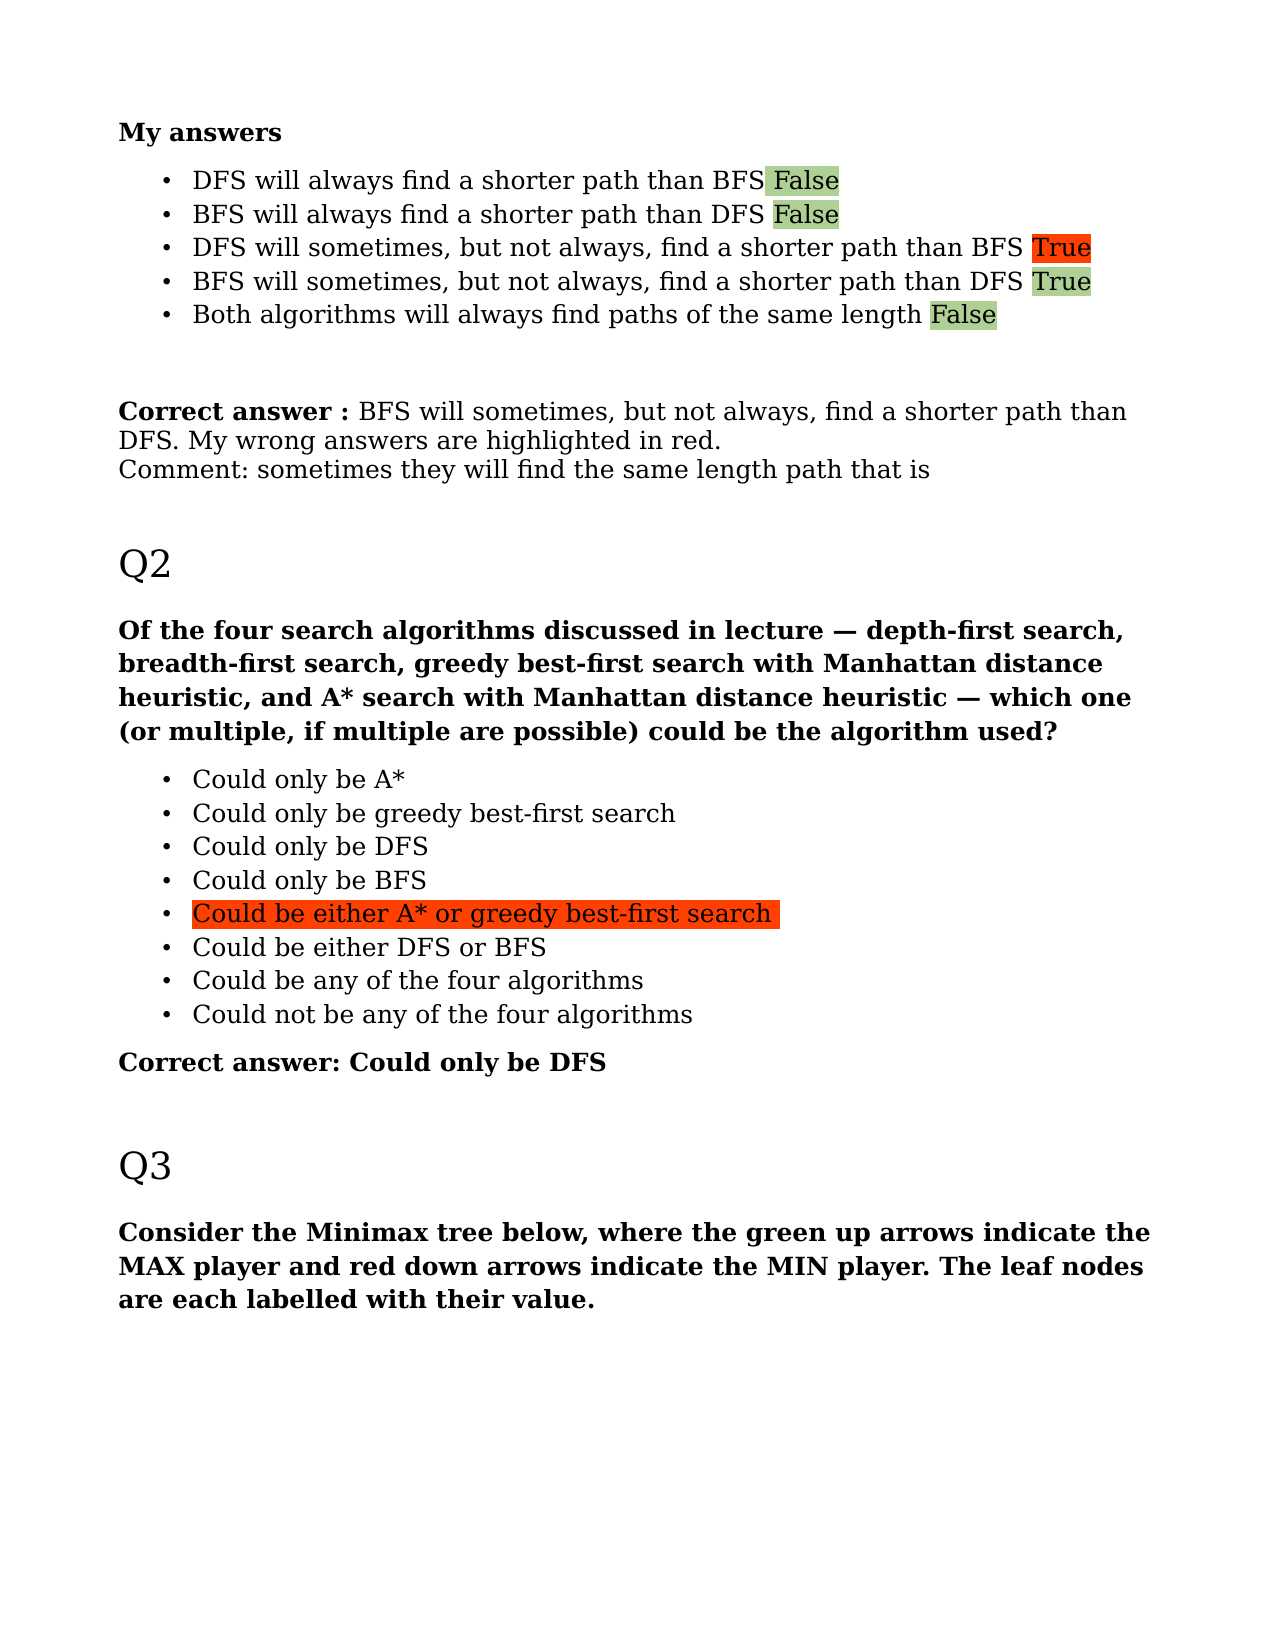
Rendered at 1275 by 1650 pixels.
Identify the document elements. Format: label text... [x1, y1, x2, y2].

text Of the four search algorithms discussed in lecture — depth-first search, breadth-first search, greedy best-first search with Manhattan distance heuristic, and A* search with Manhattan distance heuristic — which one (or multiple, if multiple are possible) could be the algorithm used? [118, 616, 1157, 746]
list Could be either DFS or BFS [162, 933, 1157, 962]
text Q3 [118, 1145, 1157, 1188]
list BFS will sometimes, but not always, find a shorter path than DFS True [162, 267, 1157, 296]
list Could only be DFS [162, 832, 1157, 862]
list Could only be greedy best-first search [162, 799, 1157, 828]
list DFS will always find a shorter path than BFS False [162, 166, 1157, 196]
text Q2 [118, 543, 1157, 587]
list Could only be BFS [162, 866, 1157, 895]
text Correct answer : BFS will sometimes, but not always, find a shorter path than DFS. My wrong answers are highlighted in red. [118, 397, 1157, 455]
text My answers [118, 118, 1157, 147]
text Comment: sometimes they will find the same length path that is [118, 455, 1157, 484]
list Could only be A* [162, 765, 1157, 794]
list Could not be any of the four algorithms [162, 1000, 1157, 1029]
text Correct answer: Could only be DFS [118, 1048, 1157, 1078]
text Consider the Minimax tree below, where the green up arrows indicate the MAX player and red down arrows indicate the MIN player. The leaf nodes are each labelled with their value. [118, 1218, 1157, 1315]
list Both algorithms will always find paths of the same length False [162, 301, 1157, 330]
list Could be any of the four algorithms [162, 967, 1157, 996]
list BFS will always find a shorter path than DFS False [162, 200, 1157, 229]
list Could be either A* or greedy best-first search [162, 899, 1157, 929]
list DFS will sometimes, but not always, find a shorter path than BFS True [162, 233, 1157, 263]
